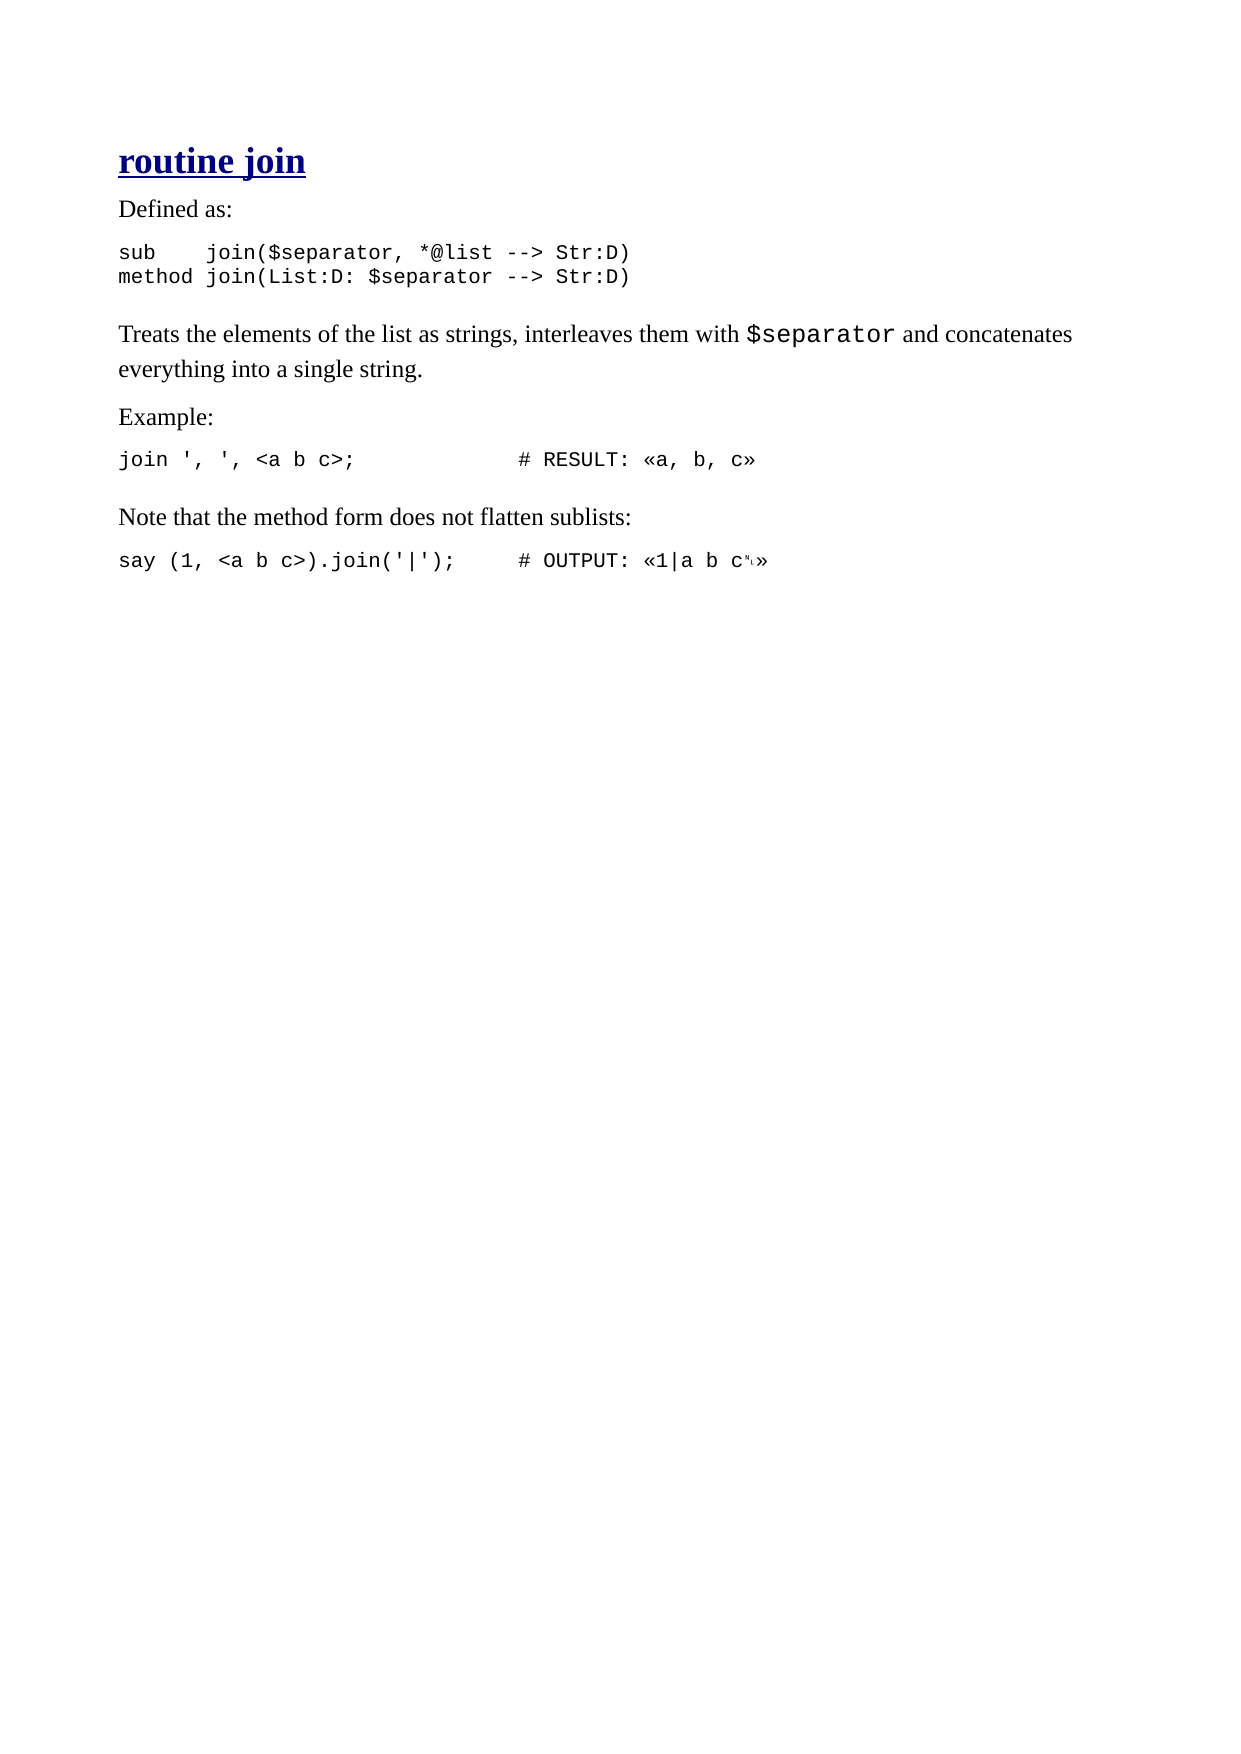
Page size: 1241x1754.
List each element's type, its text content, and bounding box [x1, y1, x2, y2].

text Example: [118, 402, 1122, 430]
text Note that the method form does not flatten sublists: [118, 502, 1122, 531]
text method join(List:D: $separator --> Str:D) [118, 266, 1122, 289]
text Defined as: [118, 194, 1122, 223]
text Treats the elements of the list as strings, interleaves them with $separator and concatenates everything into a single string. [118, 319, 1122, 383]
text sub join($separator, *@list --> Str:D) [118, 242, 1122, 266]
subtitle routine join [118, 139, 1122, 182]
text say (1, <a b c>).join('|'); # OUTPUT: «1|a b c␤» [118, 550, 1122, 574]
text join ', ', <a b c>; # RESULT: «a, b, c» [118, 449, 1122, 473]
